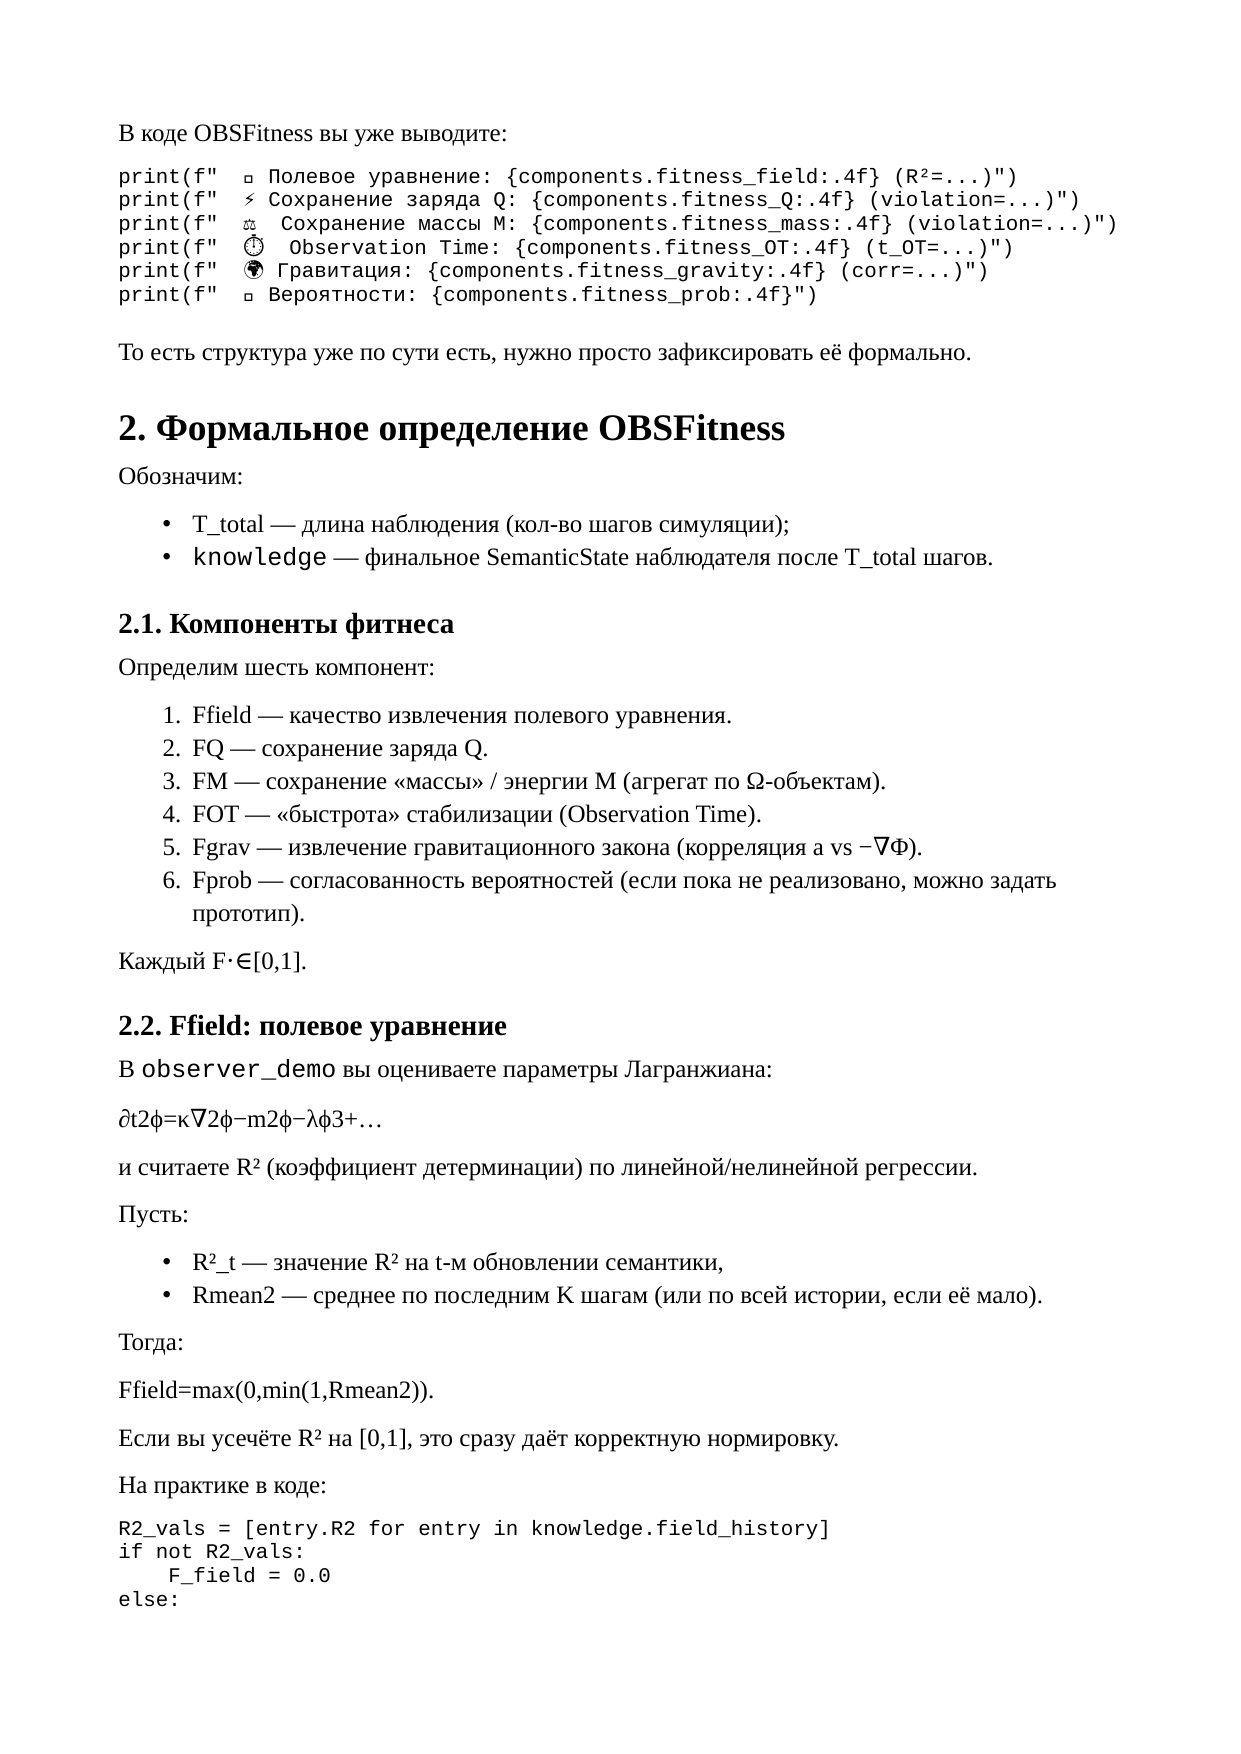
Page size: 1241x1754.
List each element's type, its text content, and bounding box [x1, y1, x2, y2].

text То есть структура уже по сути есть, нужно просто зафиксировать её формально. [118, 337, 1122, 366]
list FOT — «быстрота» стабилизации (Observation Time). [162, 799, 1122, 828]
list Fprob — согласованность вероятностей (если пока не реализовано, можно задать прототип). [162, 865, 1122, 927]
list R²_t — значение R² на t‑м обновлении семантики, [162, 1247, 1122, 1276]
text Каждый F⋅∈[0,1]. [118, 946, 1122, 974]
text Обозначим: [118, 461, 1122, 490]
list Fgrav — извлечение гравитационного закона (корреляция a vs −∇Φ). [162, 832, 1122, 861]
text ∂t2ϕ=κ∇2ϕ−m2ϕ−λϕ3+… [118, 1104, 1122, 1133]
text Ffield=max⁡(0,min⁡(1,Rmean2)). [118, 1375, 1122, 1404]
text В коде OBSFitness вы уже выводите: [118, 118, 1122, 147]
text print(f" ⏱ Observation Time: {components.fitness_OT:.4f} (t_OT=...)") [118, 237, 1122, 260]
text Тогда: [118, 1327, 1122, 1356]
text Определим шесть компонент: [118, 652, 1122, 681]
text print(f" ⚖ Сохранение массы M: {components.fitness_mass:.4f} (violation=...)") [118, 213, 1122, 237]
text print(f" 📐 Полевое уравнение: {components.fitness_field:.4f} (R²=...)") [118, 166, 1122, 189]
text else: [118, 1589, 1122, 1612]
text if not R2_vals: [118, 1541, 1122, 1565]
text В observer_demo вы оцениваете параметры Лагранжиана: [118, 1054, 1122, 1085]
subtitle 2.1. Компоненты фитнеса [118, 606, 1122, 640]
subtitle 2. Формальное определение OBSFitness [118, 406, 1122, 449]
text F_field = 0.0 [118, 1565, 1122, 1589]
text На практике в коде: [118, 1470, 1122, 1499]
text Если вы усечёте R² на [0,1], это сразу даёт корректную нормировку. [118, 1423, 1122, 1451]
list knowledge — финальное SemanticState наблюдателя после T_total шагов. [162, 542, 1122, 573]
subtitle 2.2. Ffield: полевое уравнение [118, 1008, 1122, 1041]
text Пусть: [118, 1199, 1122, 1228]
text print(f" 🌍 Гравитация: {components.fitness_gravity:.4f} (corr=...)") [118, 260, 1122, 284]
list Rmean2 — среднее по последним K шагам (или по всей истории, если её мало). [162, 1280, 1122, 1308]
list FQ — сохранение заряда Q. [162, 733, 1122, 762]
list T_total — длина наблюдения (кол-во шагов симуляции); [162, 509, 1122, 537]
text print(f" 🎲 Вероятности: {components.fitness_prob:.4f}") [118, 284, 1122, 308]
text и считаете R² (коэффициент детерминации) по линейной/нелинейной регрессии. [118, 1152, 1122, 1180]
text R2_vals = [entry.R2 for entry in knowledge.field_history] [118, 1518, 1122, 1541]
list FM — сохранение «массы» / энергии M (агрегат по Ω‑объектам). [162, 766, 1122, 795]
text print(f" ⚡ Сохранение заряда Q: {components.fitness_Q:.4f} (violation=...)") [118, 189, 1122, 213]
list Ffield — качество извлечения полевого уравнения. [162, 700, 1122, 729]
